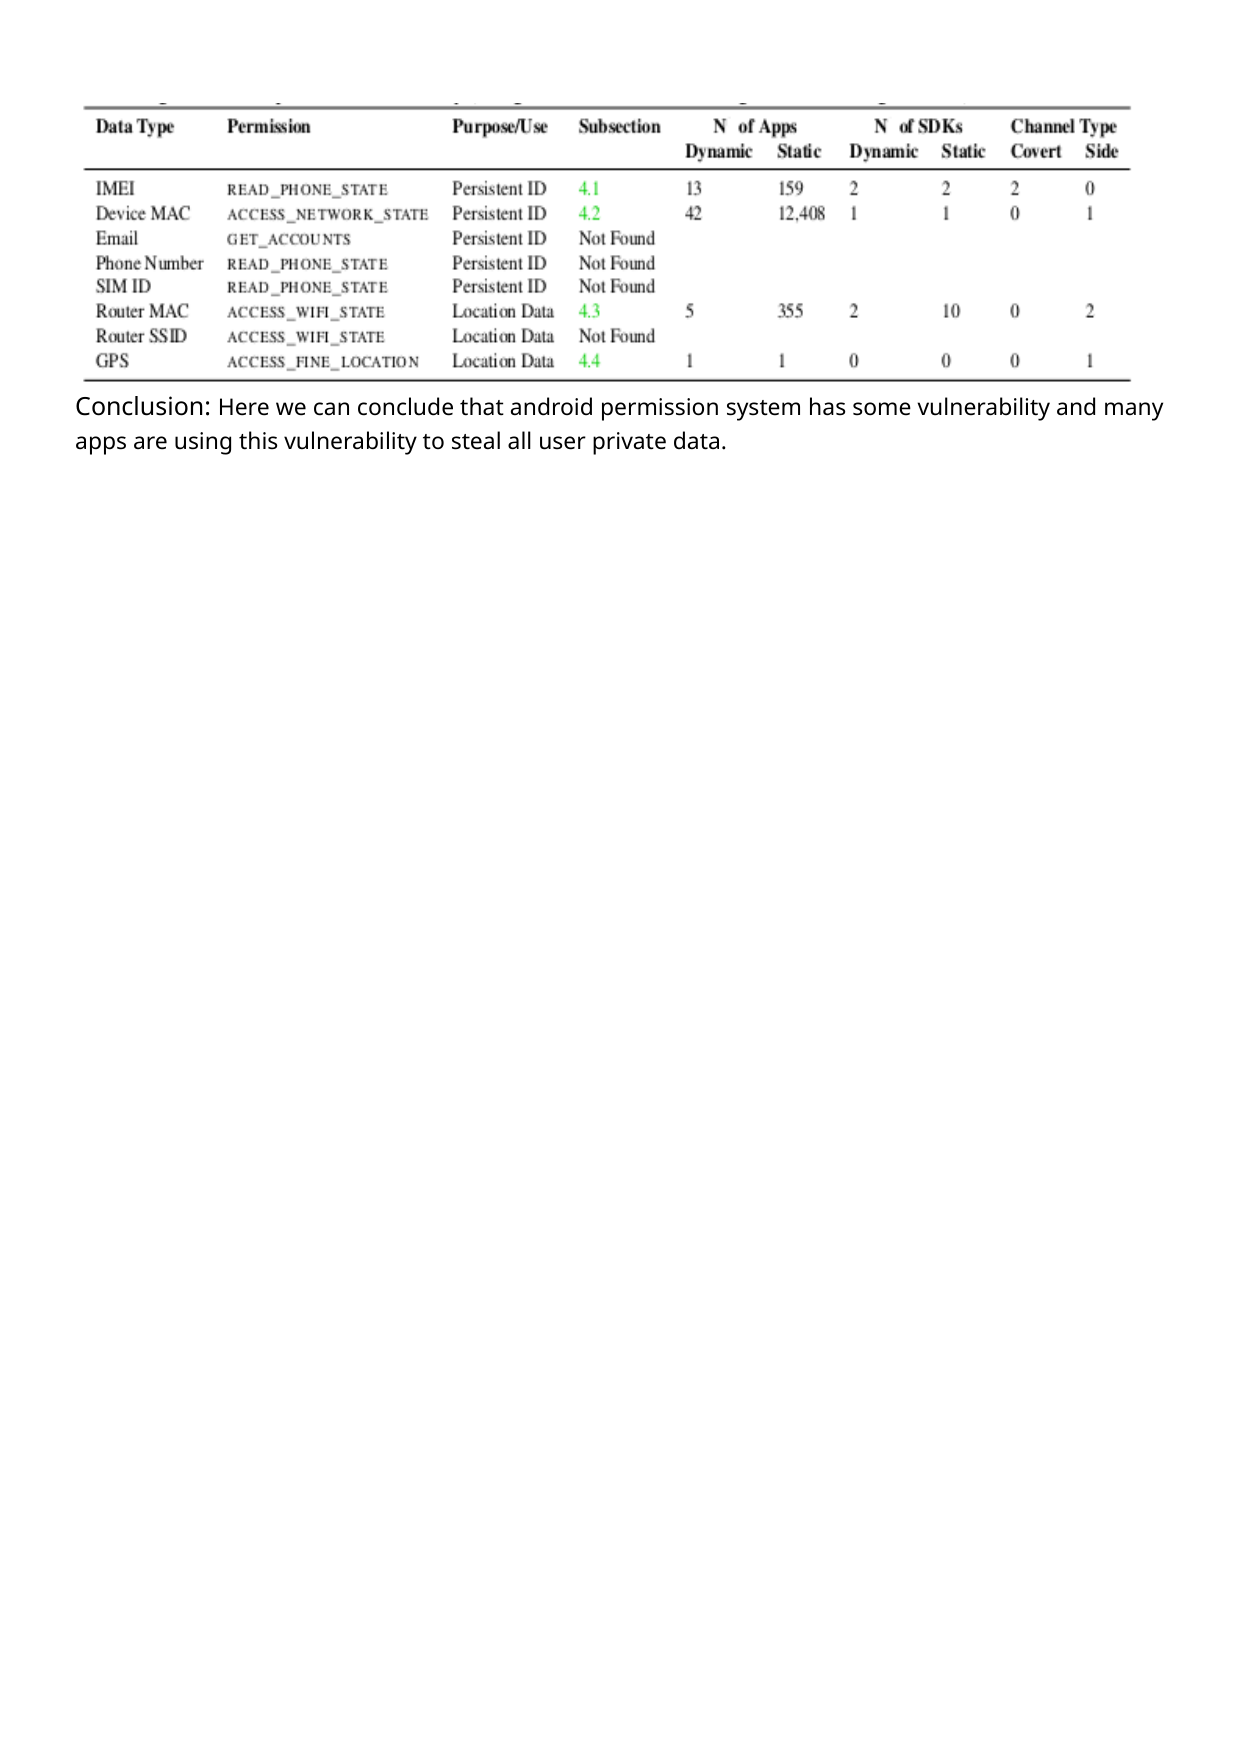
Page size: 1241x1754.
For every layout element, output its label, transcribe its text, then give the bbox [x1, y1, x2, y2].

text Conclusion: Here we can conclude that android permission system has some vulnerability and many apps are using this vulnerability to steal all user private data. [75, 104, 1165, 456]
